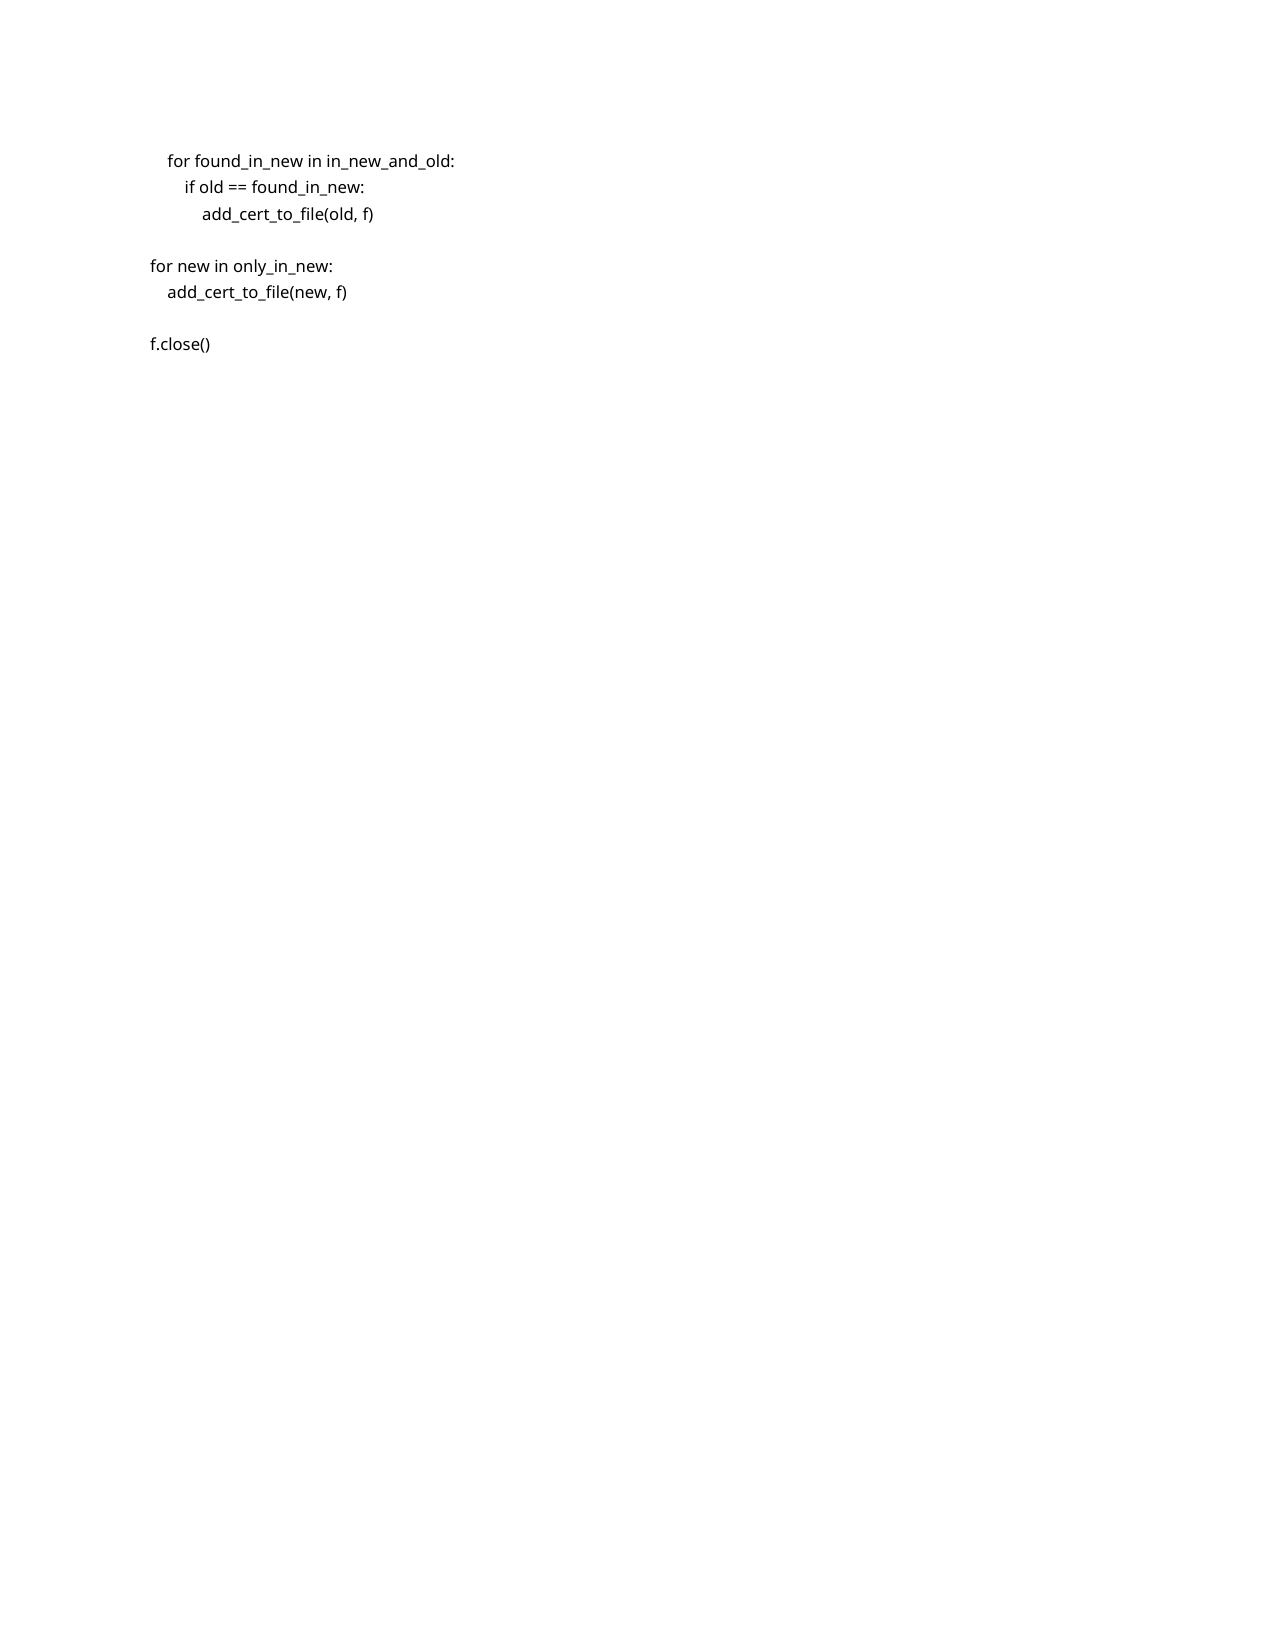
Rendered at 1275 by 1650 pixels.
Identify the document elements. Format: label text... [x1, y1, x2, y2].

text for found_in_new in in_new_and_old: if old == found_in_new: add_cert_to_file(old, f) for new in only_in_new: add_cert_to_file(new, f) f.close() [150, 150, 1125, 381]
